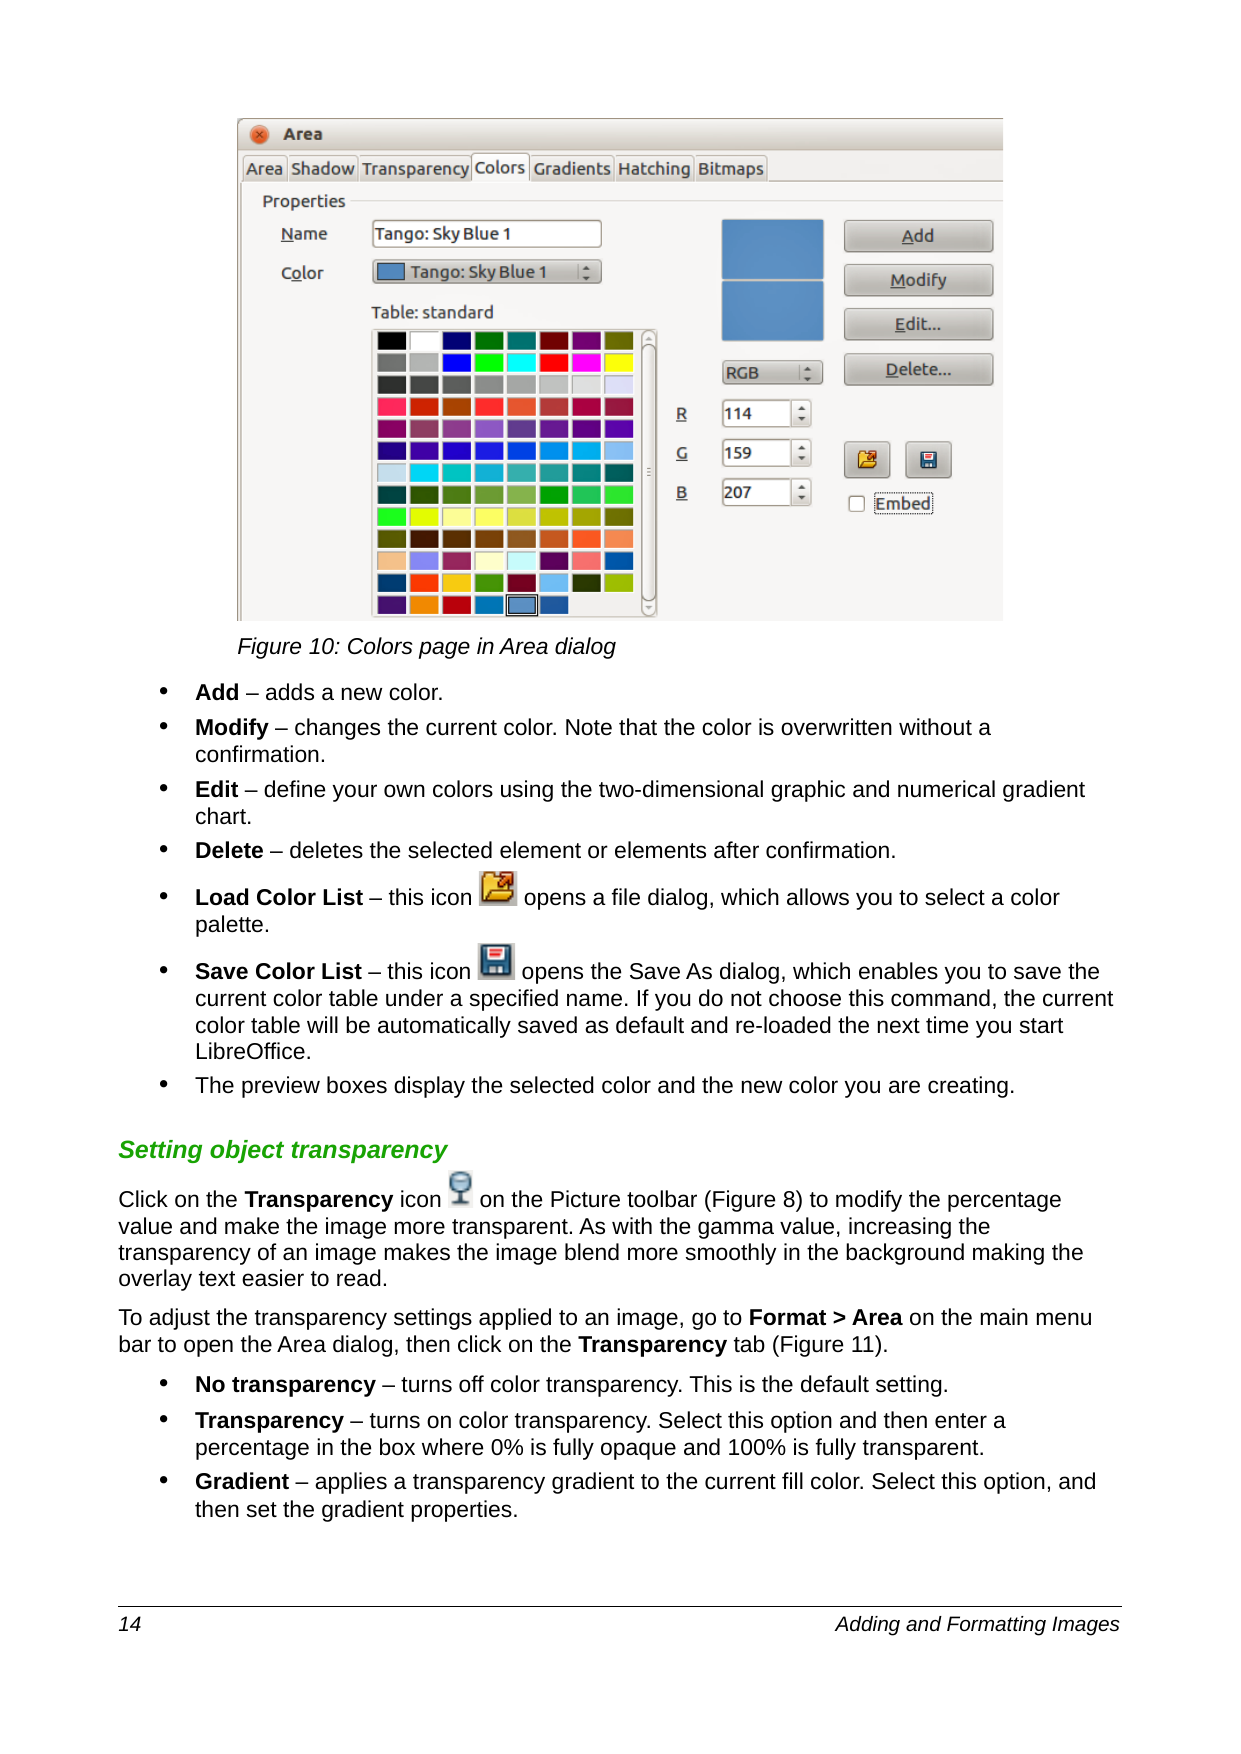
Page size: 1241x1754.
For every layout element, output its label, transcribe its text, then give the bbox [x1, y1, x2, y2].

list Edit – define your own colors using the two-dimensional graphic and numerical gradient chart. [156, 774, 1122, 829]
list No transparency – turns off color transparency. This is the default setting. [156, 1369, 1122, 1398]
list The preview boxes display the selected color and the new color you are creating. [156, 1071, 1122, 1100]
list Delete – deletes the selected element or elements after confirmation. [156, 836, 1122, 865]
list Save Color List – this icon opens the Save As dialog, which enables you to save the current color table under a specified name. If you do not choose this command, the current color table will be automatically saved as default and re-loaded the next time you start LibreOffice. [156, 944, 1122, 1064]
list Gradient – applies a transparency gradient to the current fill color. Select this option, and then set the gradient properties. [156, 1467, 1122, 1522]
picture [478, 871, 518, 906]
text Click on the Transparency icon on the Picture toolbar (Figure 8) to modify the percentage value and make the image more transparent. As with the gamma value, increasing the transparency of an image makes the image blend more smoothly in the background making the overlay text easier to read. [118, 1170, 1122, 1292]
list Transparency – turns on color transparency. Select this option and then enter a percentage in the box where 0% is fully opaque and 100% is fully transparent. [156, 1405, 1122, 1460]
list Modify – changes the current color. Note that the color is overwritten without a confirmation. [156, 712, 1122, 768]
picture [448, 1170, 474, 1208]
list Add – adds a new color. [156, 677, 1122, 706]
list Load Color List – this icon opens a file dialog, which allows you to select a color palette. [156, 871, 1122, 938]
picture [237, 118, 1004, 621]
subtitle Setting object transparency [118, 1135, 1122, 1164]
picture [477, 943, 516, 980]
text To adjust the transparency settings applied to an image, go to Format > Area on the main menu bar to open the Area dialog, then click on the Transparency tab (Figure 11). [118, 1304, 1122, 1357]
text Figure 10: Colors page in Area dialog [237, 633, 1003, 659]
